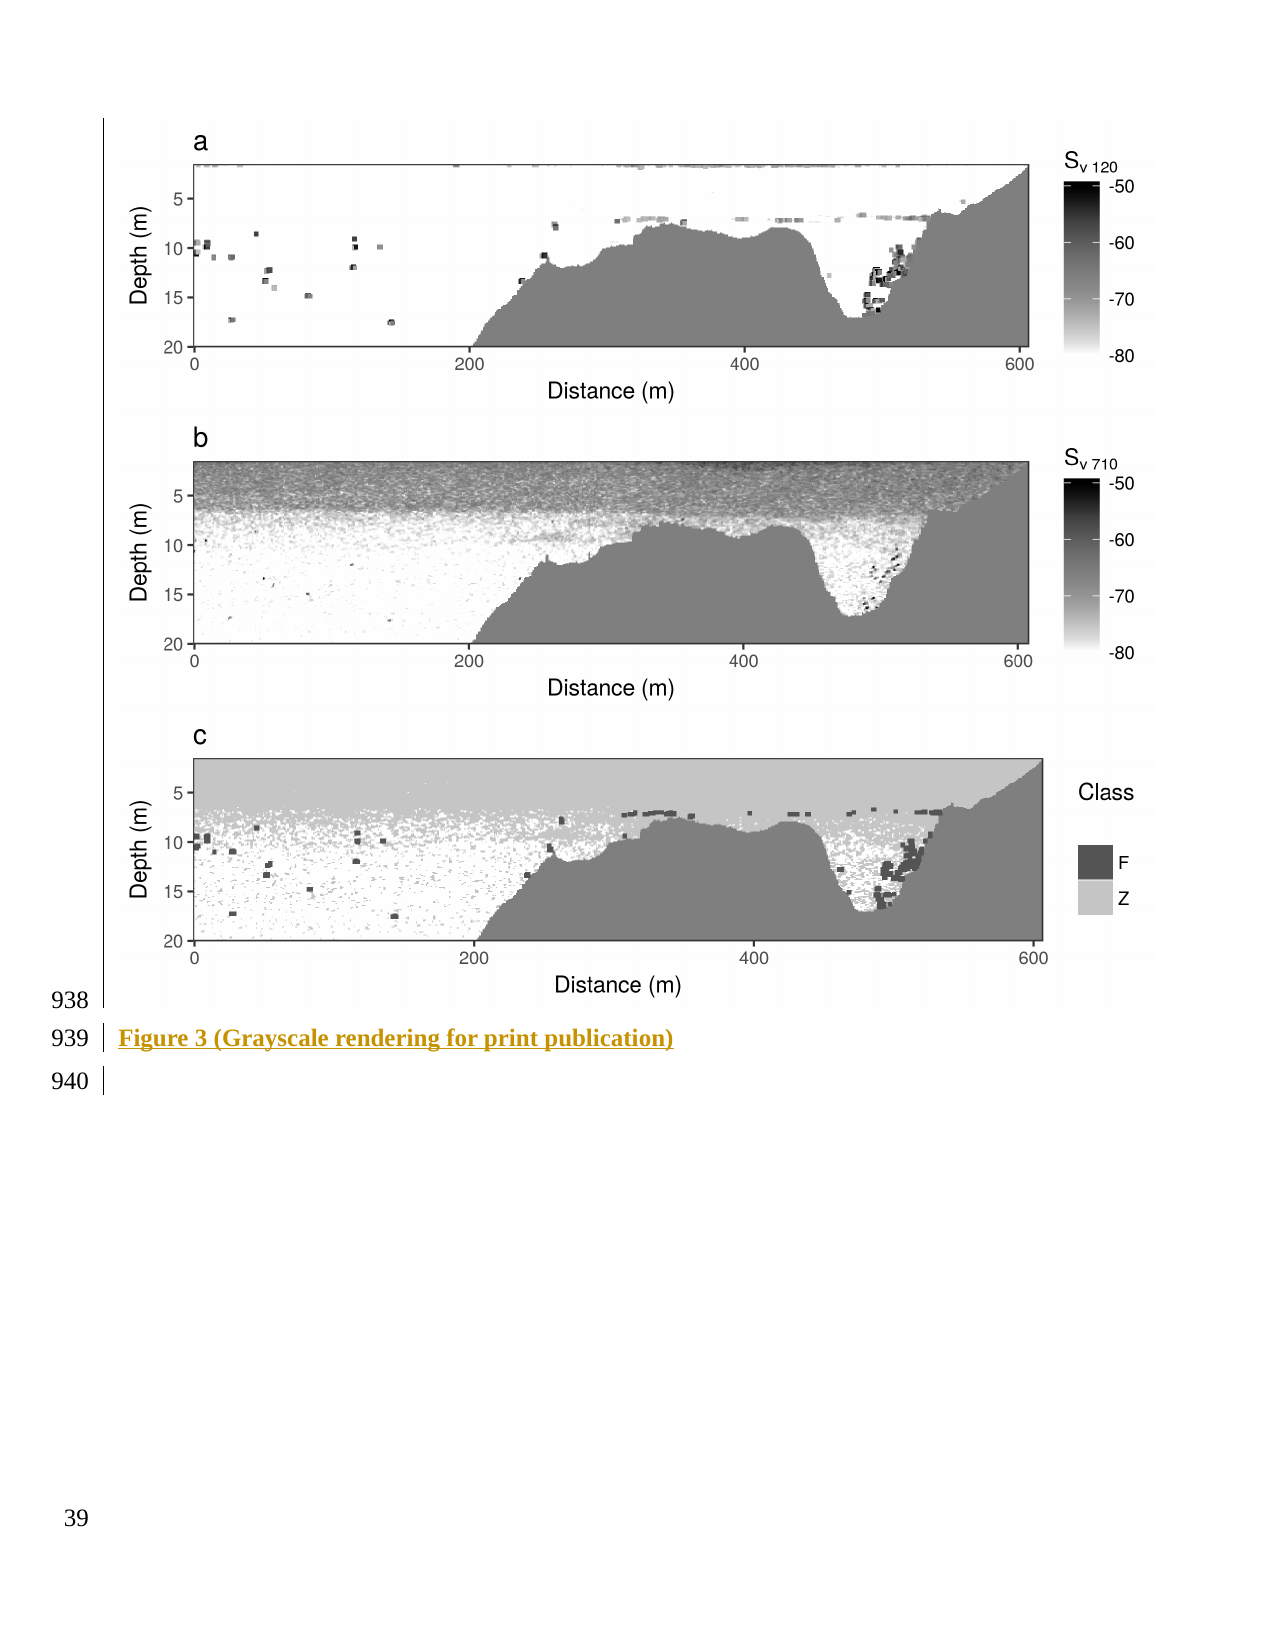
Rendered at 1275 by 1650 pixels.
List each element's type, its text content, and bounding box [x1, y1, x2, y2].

text Figure 3 (Grayscale rendering for print publication) [118, 1023, 1157, 1052]
picture [118, 118, 1157, 1009]
